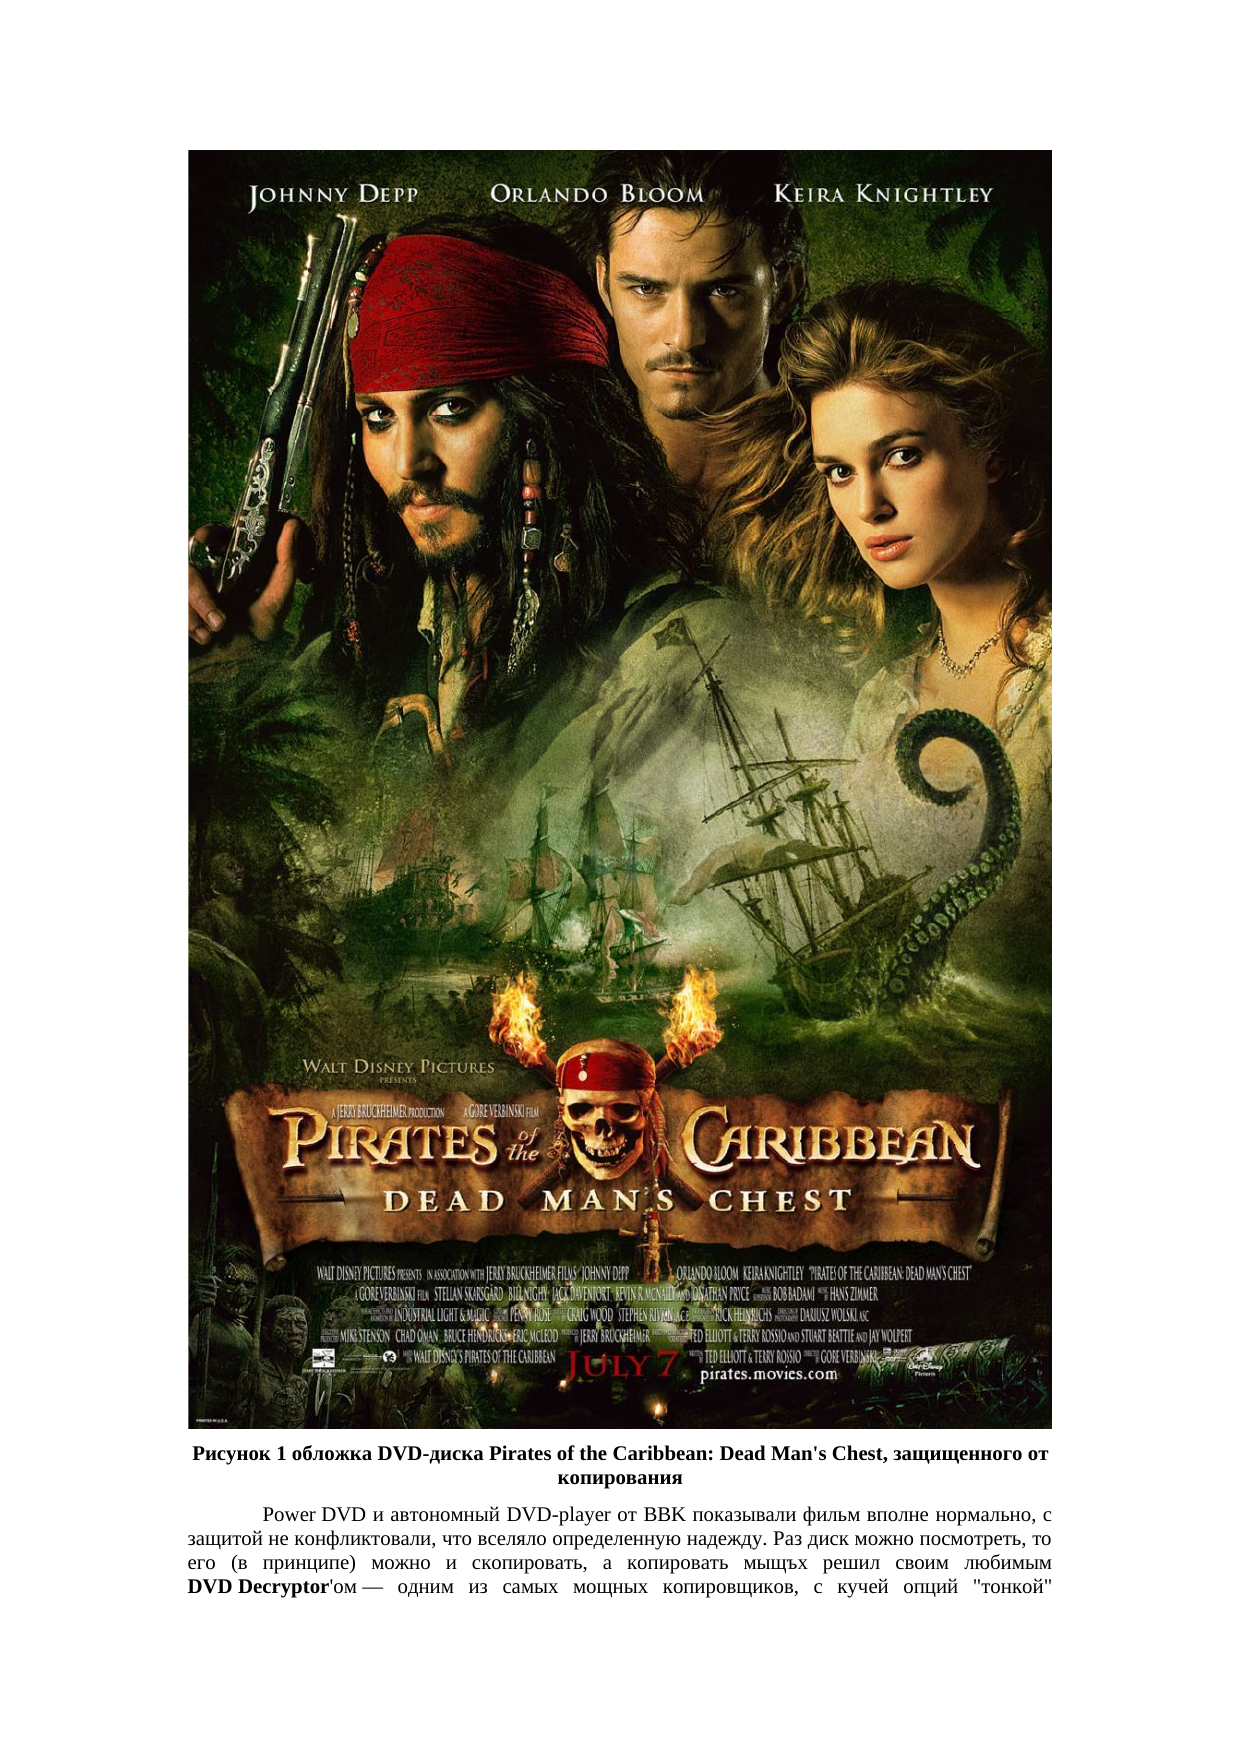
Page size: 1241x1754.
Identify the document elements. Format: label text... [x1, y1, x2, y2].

picture [188, 150, 1052, 1429]
text Рисунок 1 обложка DVD-диска Pirates of the Caribbean: Dead Man's Chest, защищенного от копирования [187, 1441, 1053, 1489]
text Power DVD и автономный DVD-player от BBK показывали фильм вполне нормально, с защитой не конфликтовали, что вселяло определенную надежду. Раз диск можно посмотреть, то его (в принципе) можно и скопировать, а копировать мыщъх решил своим любимым DVD Decryptor'ом — одним из самых мощных копировщиков, с кучей опций "тонкой" [187, 1502, 1053, 1598]
